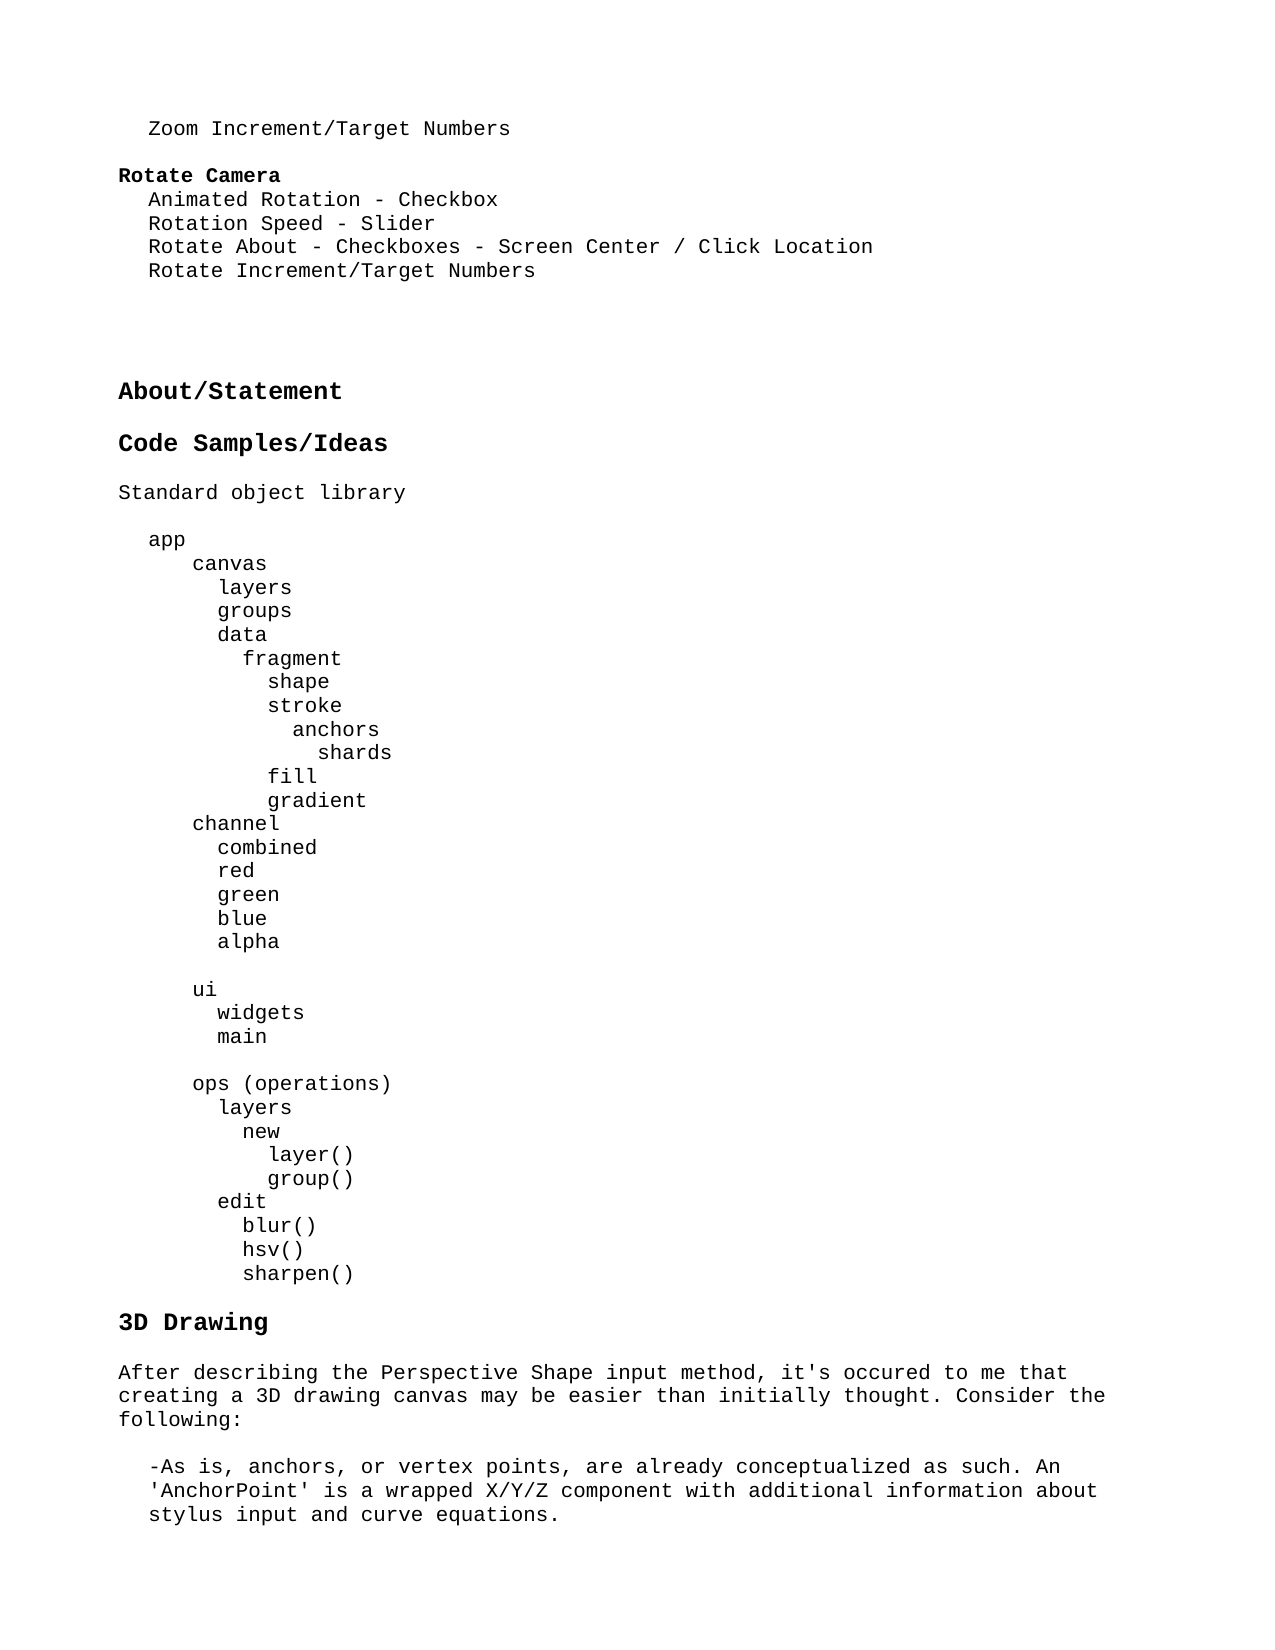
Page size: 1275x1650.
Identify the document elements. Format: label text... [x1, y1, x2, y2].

text group() [192, 1168, 1157, 1192]
text 3D Drawing [118, 1310, 1157, 1338]
text red [192, 861, 1157, 884]
text Animated Rotation - Checkbox [118, 189, 1157, 213]
text blue [192, 908, 1157, 931]
text ops (operations) [192, 1073, 1157, 1097]
text green [192, 884, 1157, 908]
text Zoom Increment/Target Numbers [118, 118, 1157, 142]
text sharpen() [192, 1262, 1157, 1286]
text -As is, anchors, or vertex points, are already conceptualized as such. An 'AnchorPoint' is a wrapped X/Y/Z component with additional information about stylus input and curve equations. [118, 1456, 1157, 1527]
text widgets [192, 1002, 1157, 1026]
text Standard object library [118, 482, 1157, 506]
text main [192, 1026, 1157, 1050]
text ui [192, 979, 1157, 1002]
text channel [192, 813, 1157, 837]
text fragment [192, 648, 1157, 671]
text groups [192, 600, 1157, 624]
text canvas [192, 553, 1157, 577]
text Rotate Increment/Target Numbers [118, 260, 1157, 284]
text data [192, 624, 1157, 648]
text app [118, 529, 1157, 553]
text anchors [192, 719, 1157, 742]
text Rotate About - Checkboxes - Screen Center / Click Location [118, 236, 1157, 260]
text fill [192, 766, 1157, 789]
text stroke [192, 695, 1157, 719]
text layers [192, 1097, 1157, 1121]
text Rotation Speed - Slider [118, 213, 1157, 236]
text layer() [192, 1144, 1157, 1168]
text Rotate Camera [118, 165, 1157, 189]
text combined [192, 837, 1157, 861]
text new [192, 1121, 1157, 1144]
text hsv() [192, 1239, 1157, 1262]
text edit [192, 1192, 1157, 1215]
text gradient [192, 789, 1157, 813]
text alpha [192, 931, 1157, 955]
text After describing the Perspective Shape input method, it's occured to me that creating a 3D drawing canvas may be easier than initially thought. Consider the following: [118, 1362, 1157, 1433]
text layers [192, 577, 1157, 600]
text About/Statement [118, 378, 1157, 407]
text Code Samples/Ideas [118, 430, 1157, 458]
text shape [192, 671, 1157, 695]
text blur() [192, 1215, 1157, 1239]
text shards [192, 742, 1157, 766]
